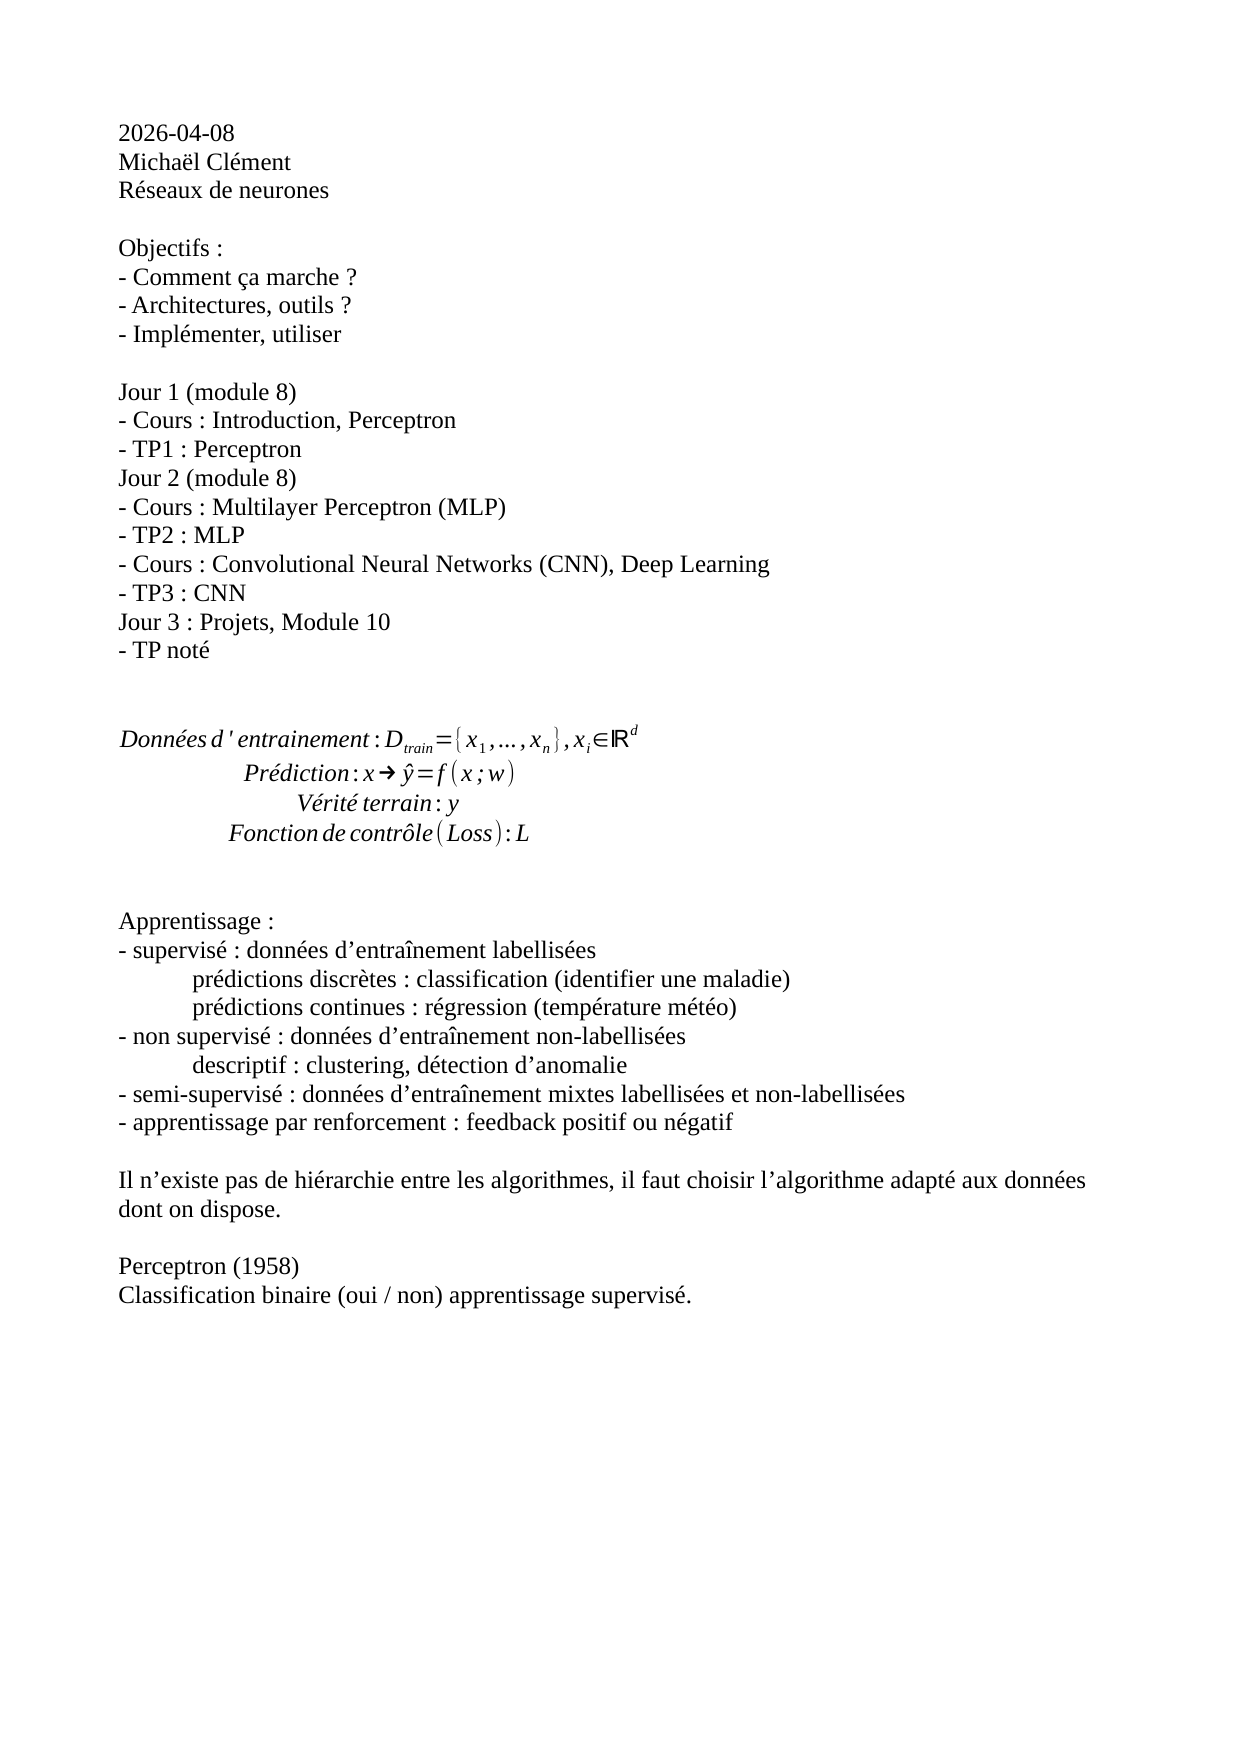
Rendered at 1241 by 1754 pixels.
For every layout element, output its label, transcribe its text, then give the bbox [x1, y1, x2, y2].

text Jour 3 : Projets, Module 10 [118, 607, 1122, 636]
text - Cours : Introduction, Perceptron [118, 406, 1122, 434]
text Apprentissage : [118, 906, 1122, 935]
text - Implémenter, utiliser [118, 319, 1122, 348]
text - non supervisé : données d’entraînement non-labellisées [118, 1021, 1122, 1050]
text 2026-04-08 [118, 118, 1122, 147]
text - Cours : Multilayer Perceptron (MLP) [118, 492, 1122, 521]
text - TP1 : Perceptron [118, 434, 1122, 463]
text - semi-supervisé : données d’entraînement mixtes labellisées et non-labellisées [118, 1079, 1122, 1107]
text - Comment ça marche ? [118, 262, 1122, 291]
text - TP2 : MLP [118, 521, 1122, 549]
text prédictions continues : régression (température météo) [118, 992, 1122, 1021]
text Réseaux de neurones [118, 176, 1122, 204]
text prédictions discrètes : classification (identifier une maladie) [118, 964, 1122, 992]
text - TP noté [118, 636, 1122, 664]
text Classification binaire (oui / non) apprentissage supervisé. [118, 1280, 1122, 1309]
text Jour 1 (module 8) [118, 377, 1122, 406]
text Il n’existe pas de hiérarchie entre les algorithmes, il faut choisir l’algorithme adapté aux données dont on dispose. [118, 1165, 1122, 1222]
text - apprentissage par renforcement : feedback positif ou négatif [118, 1107, 1122, 1136]
text Jour 2 (module 8) [118, 463, 1122, 492]
text Perceptron (1958) [118, 1251, 1122, 1280]
text - Cours : Convolutional Neural Networks (CNN), Deep Learning [118, 549, 1122, 578]
text - supervisé : données d’entraînement labellisées [118, 935, 1122, 964]
text descriptif : clustering, détection d’anomalie [118, 1050, 1122, 1079]
text - TP3 : CNN [118, 578, 1122, 607]
text Michaël Clément [118, 147, 1122, 176]
text Objectifs : [118, 233, 1122, 262]
text - Architectures, outils ? [118, 291, 1122, 319]
